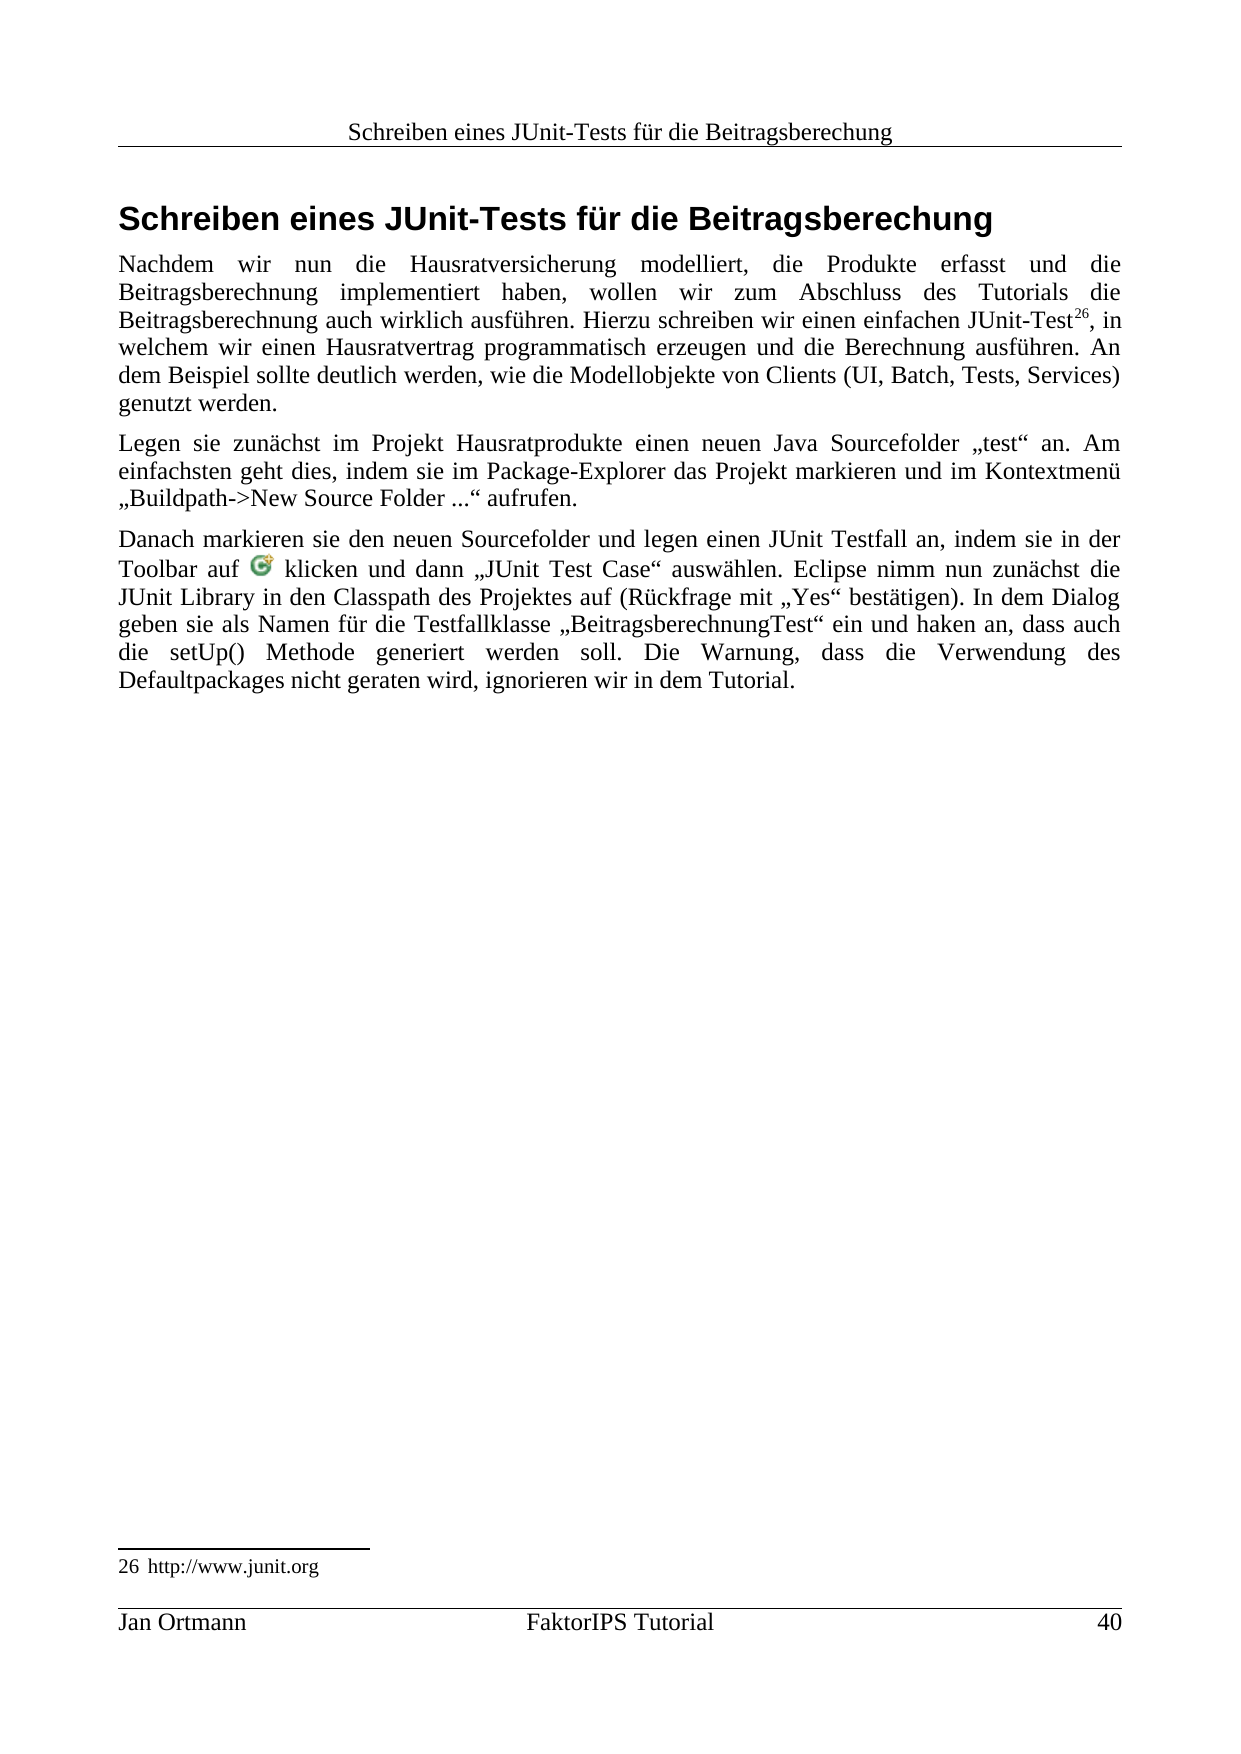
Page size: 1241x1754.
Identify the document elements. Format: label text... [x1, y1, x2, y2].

text Legen sie zunächst im Projekt Hausratprodukte einen neuen Java Sourcefolder „test“ an. Am einfachsten geht dies, indem sie im Package-Explorer das Projekt markieren und im Kontextmenü „Buildpath‑>New Source Folder ...“ aufrufen. [118, 429, 1122, 512]
text Danach markieren sie den neuen Sourcefolder und legen einen JUnit Testfall an, indem sie in der Toolbar auf klicken und dann „JUnit Test Case“ auswählen. Eclipse nimm nun zunächst die JUnit Library in den Classpath des Projektes auf (Rückfrage mit „Yes“ bestätigen). In dem Dialog geben sie als Namen für die Testfallklasse „BeitragsberechnungTest“ ein und haken an, dass auch die setUp() Methode generiert werden soll. Die Warnung, dass die Verwendung des Defaultpackages nicht geraten wird, ignorieren wir in dem Tutorial. [118, 525, 1122, 694]
subtitle Schreiben eines JUnit-Tests für die Beitragsberechung [118, 200, 1122, 238]
text http://www.junit.org [118, 1555, 1122, 1578]
text Nachdem wir nun die Hausratversicherung modelliert, die Produkte erfasst und die Beitragsberechnung implementiert haben, wollen wir zum Abschluss des Tutorials die Beitragsberechnung auch wirklich ausführen. Hierzu schreiben wir einen einfachen JUnit-Test, in welchem wir einen Hausratvertrag programmatisch erzeugen und die Berechnung ausführen. An dem Beispiel sollte deutlich werden, wie die Modellobjekte von Clients (UI, Batch, Tests, Services) genutzt werden. [118, 250, 1122, 417]
picture [249, 552, 275, 578]
